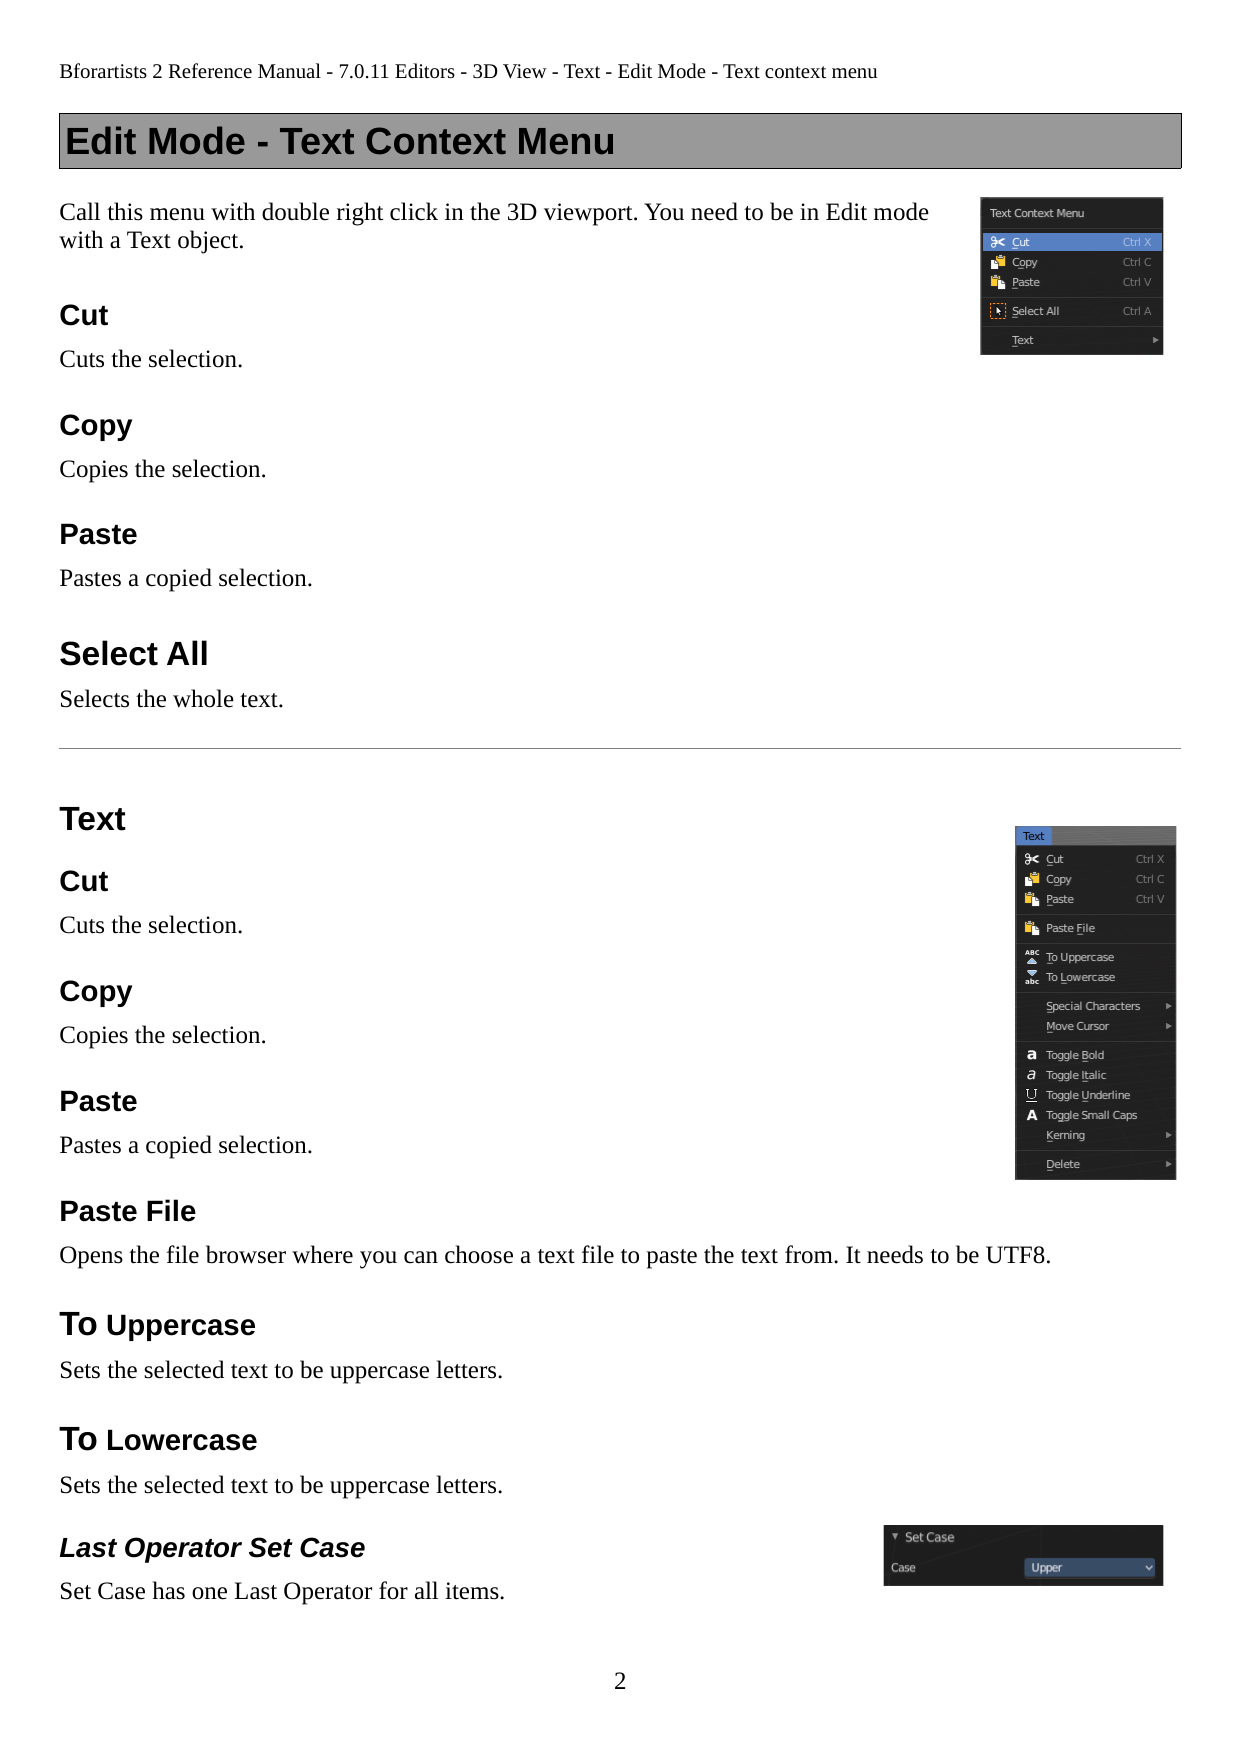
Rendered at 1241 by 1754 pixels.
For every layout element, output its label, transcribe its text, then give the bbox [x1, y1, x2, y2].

text Pastes a copied selection. [59, 1130, 1015, 1159]
subtitle [1177, 1084, 1181, 1118]
subtitle Paste File [59, 1194, 1181, 1228]
subtitle Text [59, 799, 1181, 837]
subtitle To Lowercase [59, 1419, 1181, 1457]
picture [883, 1525, 1164, 1586]
subtitle Paste [59, 517, 1181, 551]
text Sets the selected text to be uppercase letters. [59, 1355, 1181, 1384]
text Cuts the selection. [59, 344, 1181, 372]
picture [1015, 826, 1177, 1180]
subtitle Copy [59, 974, 1015, 1008]
table_header Edit Mode - Text Context Menu [60, 114, 1181, 168]
text Sets the selected text to be uppercase letters. [59, 1470, 1181, 1499]
subtitle Cut [59, 864, 1015, 898]
text Call this menu with double right click in the 3D viewport. You need to be in Edit mode with a Text object. [59, 197, 980, 254]
text Copies the selection. [59, 454, 1181, 482]
text Copies the selection. [59, 1021, 1015, 1049]
text Cuts the selection. [59, 911, 1015, 939]
text Selects the whole text. [59, 684, 1181, 713]
subtitle Cut [59, 297, 980, 331]
picture [980, 197, 1164, 355]
subtitle To Uppercase [59, 1304, 1181, 1343]
subtitle Copy [59, 407, 1181, 441]
subtitle [1164, 1531, 1181, 1563]
subtitle [1177, 974, 1181, 1008]
subtitle [1164, 297, 1181, 331]
subtitle Last Operator Set Case [59, 1531, 883, 1563]
subtitle Select All [59, 633, 1181, 672]
text Pastes a copied selection. [59, 563, 1181, 592]
text Set Case has one Last Operator for all items. [59, 1576, 1181, 1604]
text Opens the file browser where you can choose a text file to paste the text from. It needs to be UTF8. [59, 1240, 1181, 1269]
subtitle Paste [59, 1084, 1015, 1118]
subtitle [1177, 864, 1181, 898]
